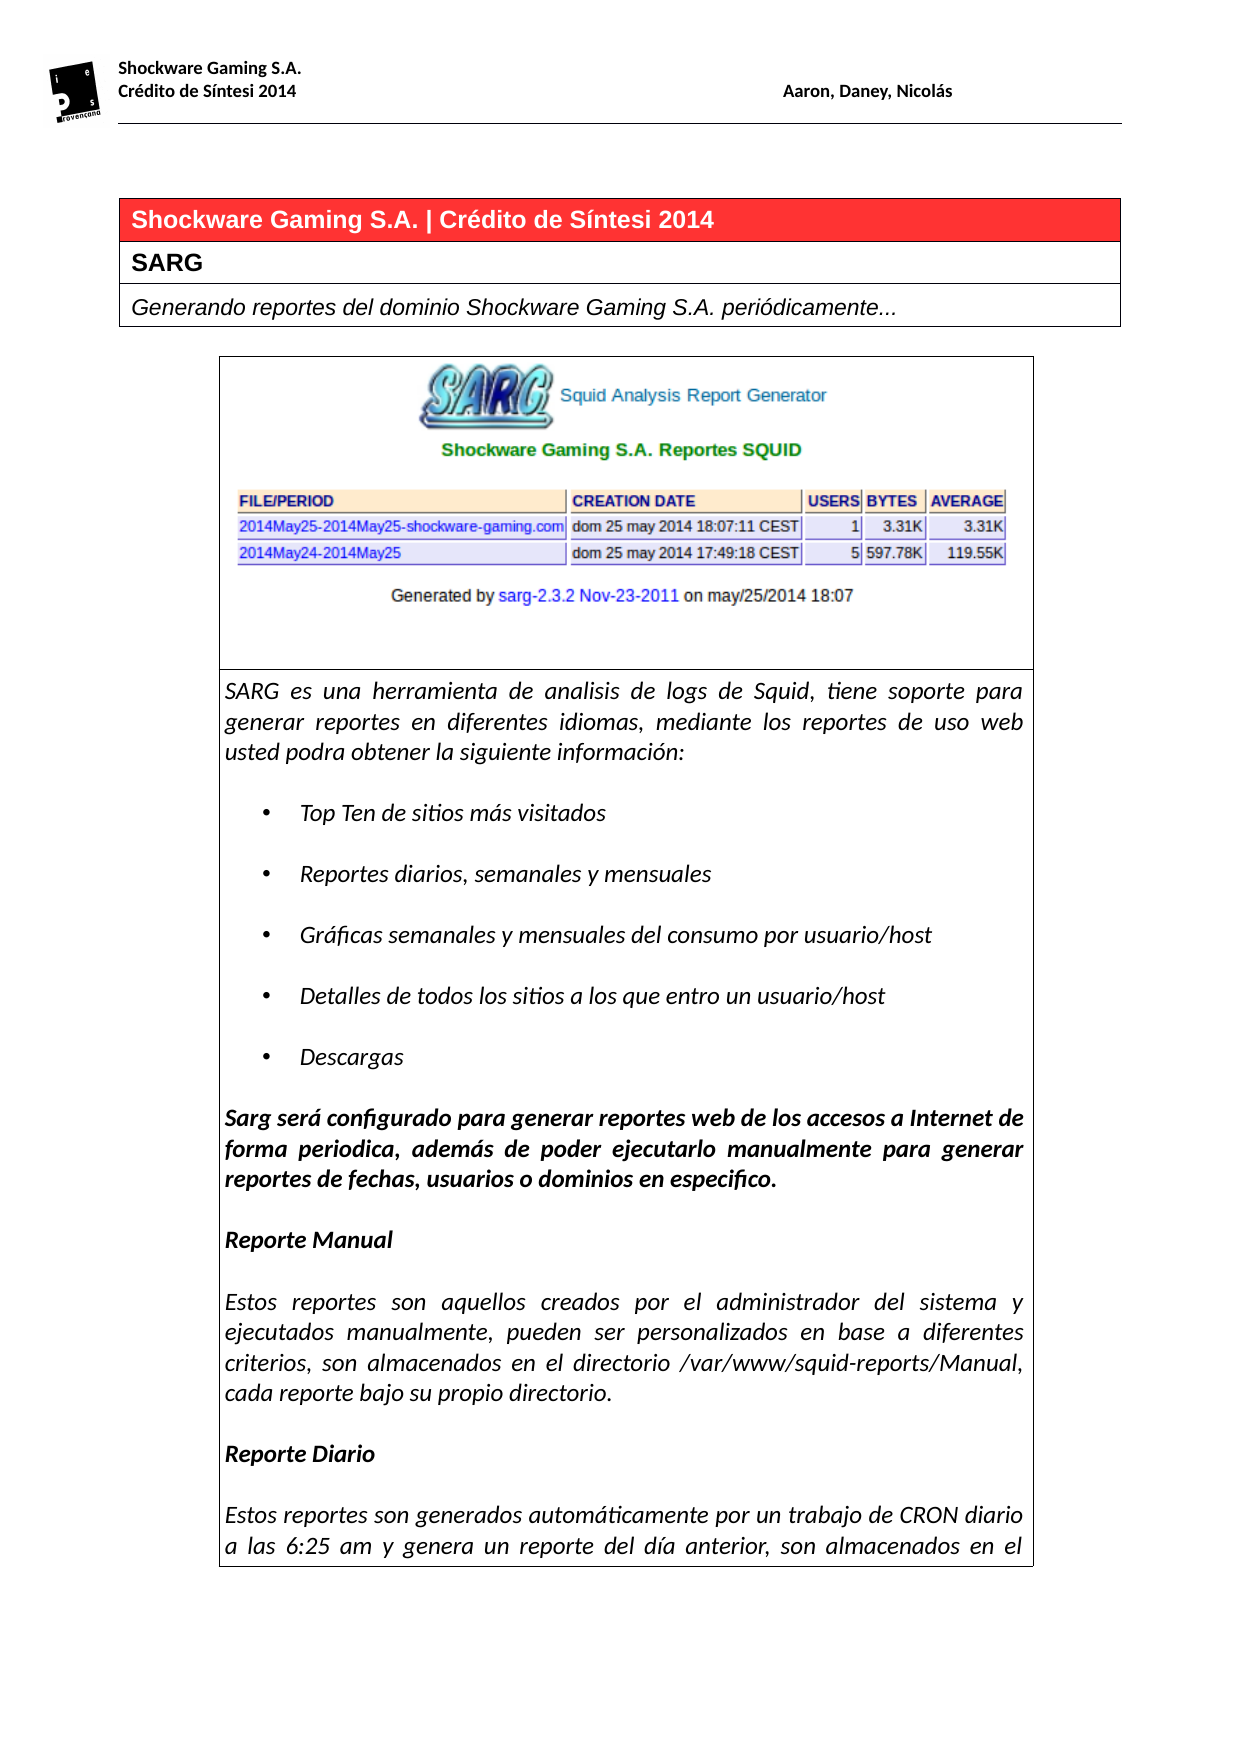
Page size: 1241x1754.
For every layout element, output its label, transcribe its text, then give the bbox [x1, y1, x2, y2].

table_header [220, 357, 1033, 669]
table_cell SARG [120, 242, 1120, 283]
picture [43, 54, 110, 128]
table_cell SARG es una herramienta de analisis de logs de Squid, tiene soporte para generar reportes en diferentes idiomas, mediante los reportes de uso web usted podra obtener la siguiente información: Top Ten de sitios más visitados Reportes diarios, semanales y mensuales Gráficas semanales y mensuales del consumo por usuario/host Detalles de todos los sitios a los que entro un usuario/host Descargas Sarg será configurado para generar reportes web de los accesos a Internet de forma periodica, además de poder ejecutarlo manualmente para generar reportes de fechas, usuarios o dominios en especifico. Reporte Manual Estos reportes son aquellos creados por el administrador del sistema y ejecutados manualmente, pueden ser personalizados en base a diferentes criterios, son almacenados en el directorio /var/www/squid-reports/Manual, cada reporte bajo su propio directorio. Reporte Diario Estos reportes son generados automáticamente por un trabajo de CRON diario a las 6:25 am y genera un reporte del día anterior, son almacenados en el [220, 670, 1033, 1566]
table_cell Generando reportes del dominio Shockware Gaming S.A. periódicamente... [120, 284, 1120, 326]
picture [224, 361, 1027, 634]
table_header Shockware Gaming S.A. | Crédito de Síntesi 2014 [120, 199, 1120, 241]
